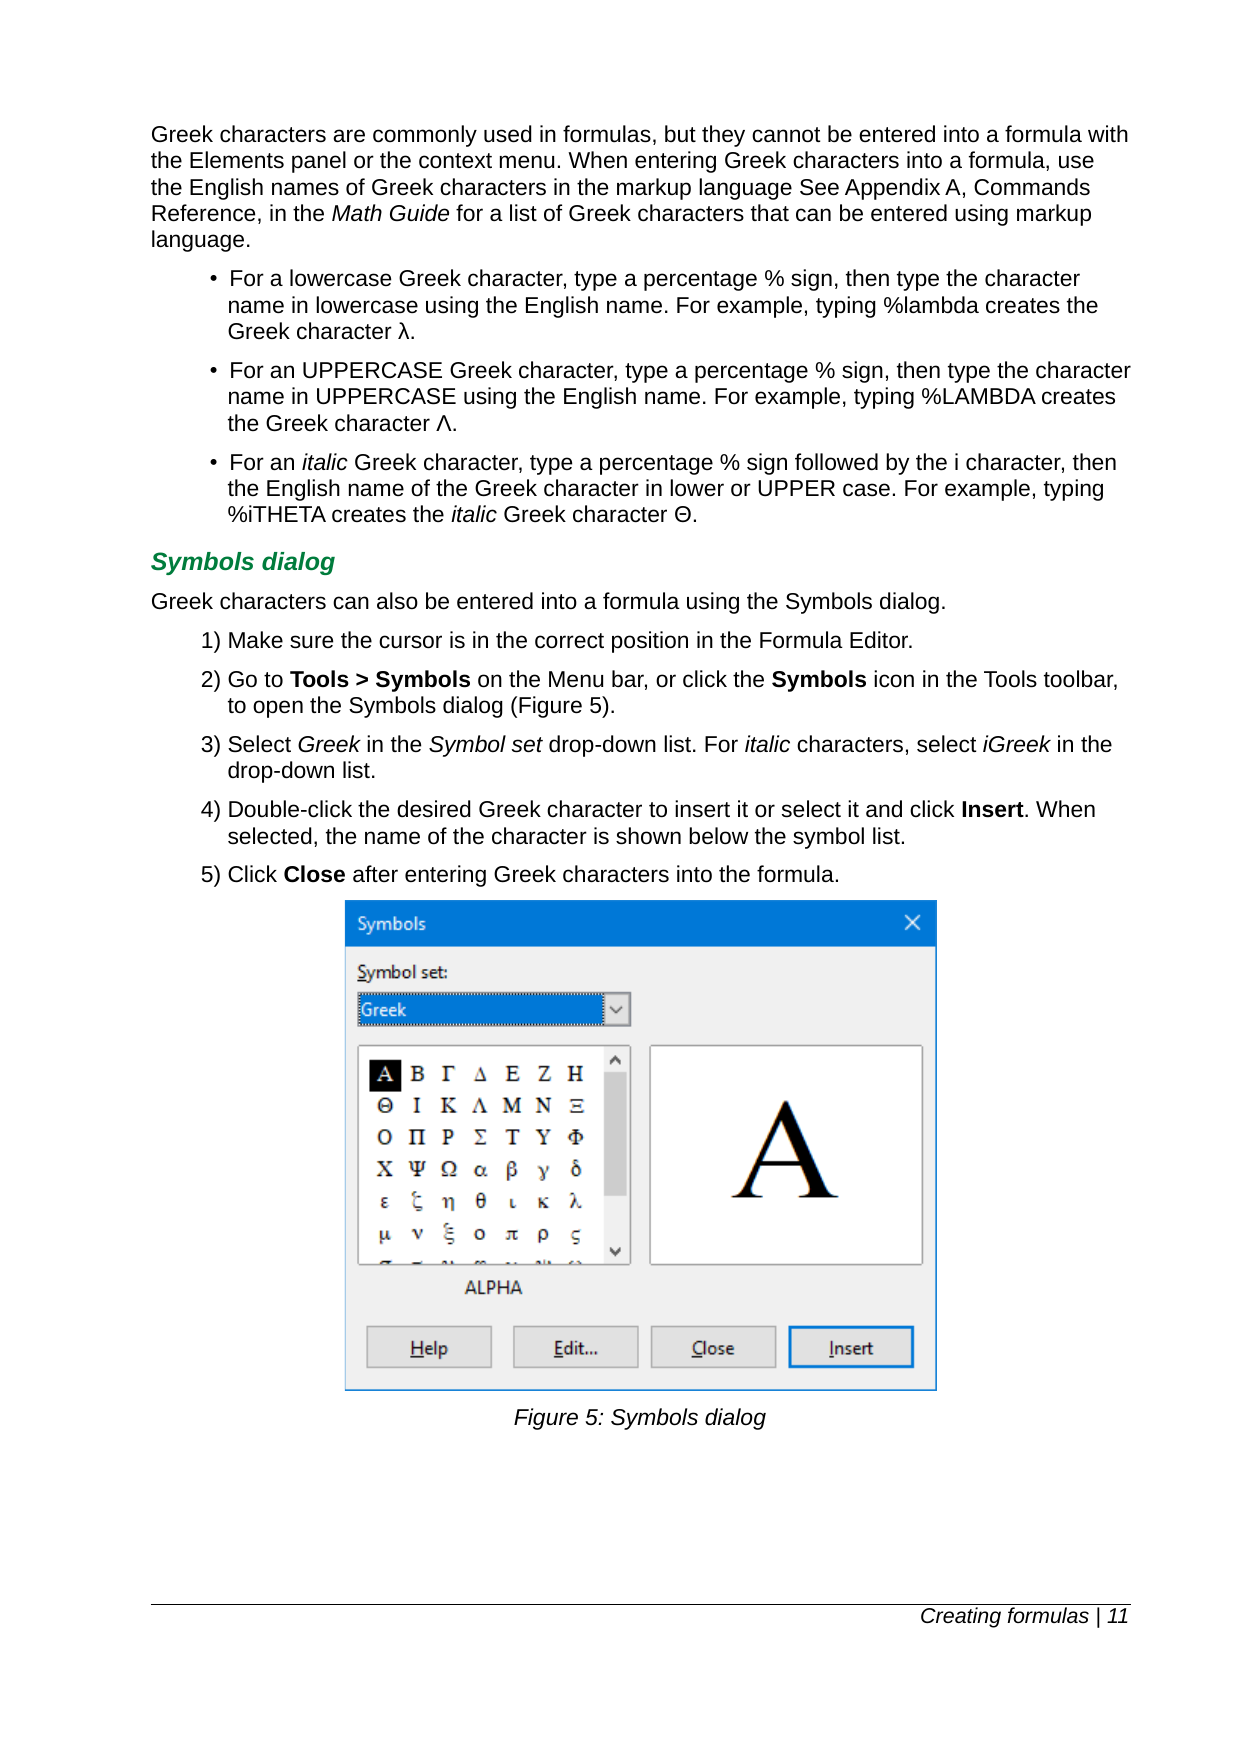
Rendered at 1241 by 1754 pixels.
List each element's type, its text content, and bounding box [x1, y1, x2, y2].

picture [344, 900, 937, 1391]
text Figure 5: Symbols dialog [345, 1403, 937, 1430]
list Double-click the desired Greek character to insert it or select it and click Insert. When selected, the name of the character is shown below the symbol list. [227, 796, 1131, 849]
list Click Close after entering Greek characters into the formula. [227, 861, 1131, 888]
subtitle Symbols dialog [151, 547, 1131, 576]
list For a lowercase Greek character, type a percentage % sign, then type the character name in lowercase using the English name. For example, typing %lambda creates the Greek character λ. [209, 265, 1131, 344]
list Go to Tools > Symbols on the Menu bar, or click the Symbols icon in the Tools toolbar, to open the Symbols dialog (Figure 5). [227, 666, 1131, 718]
list Make sure the cursor is in the correct position in the Formula Editor. [227, 627, 1131, 653]
list Greek characters can also be entered into a formula using the Symbols dialog. [151, 588, 1131, 614]
list For an UPPERCASE Greek character, type a percentage % sign, then type the character name in UPPERCASE using the English name. For example, typing %LAMBDA creates the Greek character Λ. [209, 357, 1131, 436]
list Select Greek in the Symbol set drop-down list. For italic characters, select iGreek in the drop-down list. [227, 731, 1131, 784]
list For an italic Greek character, type a percentage % sign followed by the i character, then the English name of the Greek character in lower or UPPER case. For example, typing %iTHETA creates the italic Greek character Θ. [209, 448, 1131, 527]
list Greek characters are commonly used in formulas, but they cannot be entered into a formula with the Elements panel or the context menu. When entering Greek characters into a formula, use the English names of Greek characters in the markup language See Appendix A, Commands Reference, in the Math Guide for a list of Greek characters that can be entered using markup language. [151, 121, 1131, 253]
